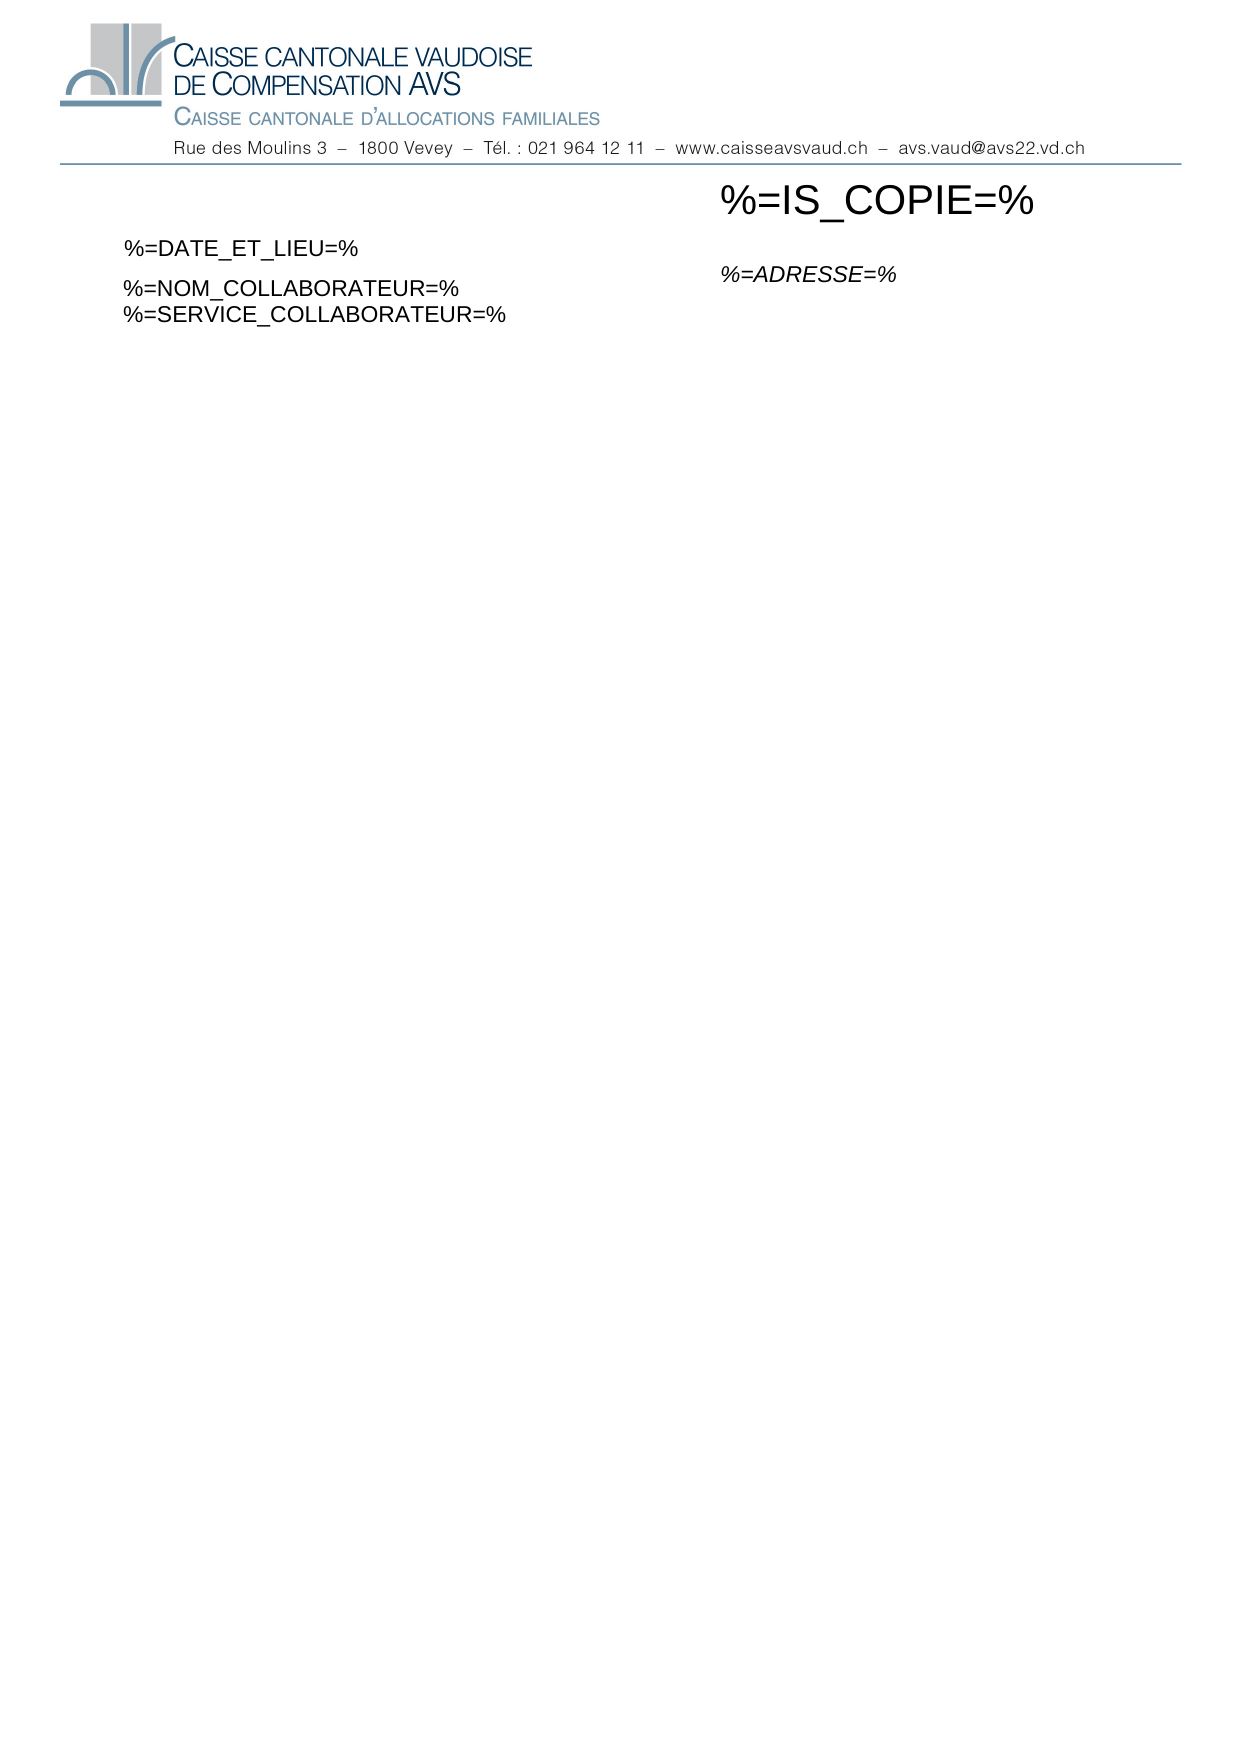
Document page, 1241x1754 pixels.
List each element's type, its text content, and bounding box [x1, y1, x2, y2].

table_header [118, 170, 573, 229]
table_cell [573, 269, 714, 359]
table_cell %=DATE_ET_LIEU=% [118, 229, 573, 269]
table_cell [573, 229, 714, 269]
table_header [573, 170, 714, 229]
table_header %=IS_COPIE=% [714, 170, 1122, 229]
table_cell %=NOM_COLLABORATEUR=% %=SERVICE_COLLABORATEUR=% [118, 269, 573, 359]
picture [0, 0, 1241, 165]
table_cell %=ADRESSE=% [714, 229, 1122, 359]
